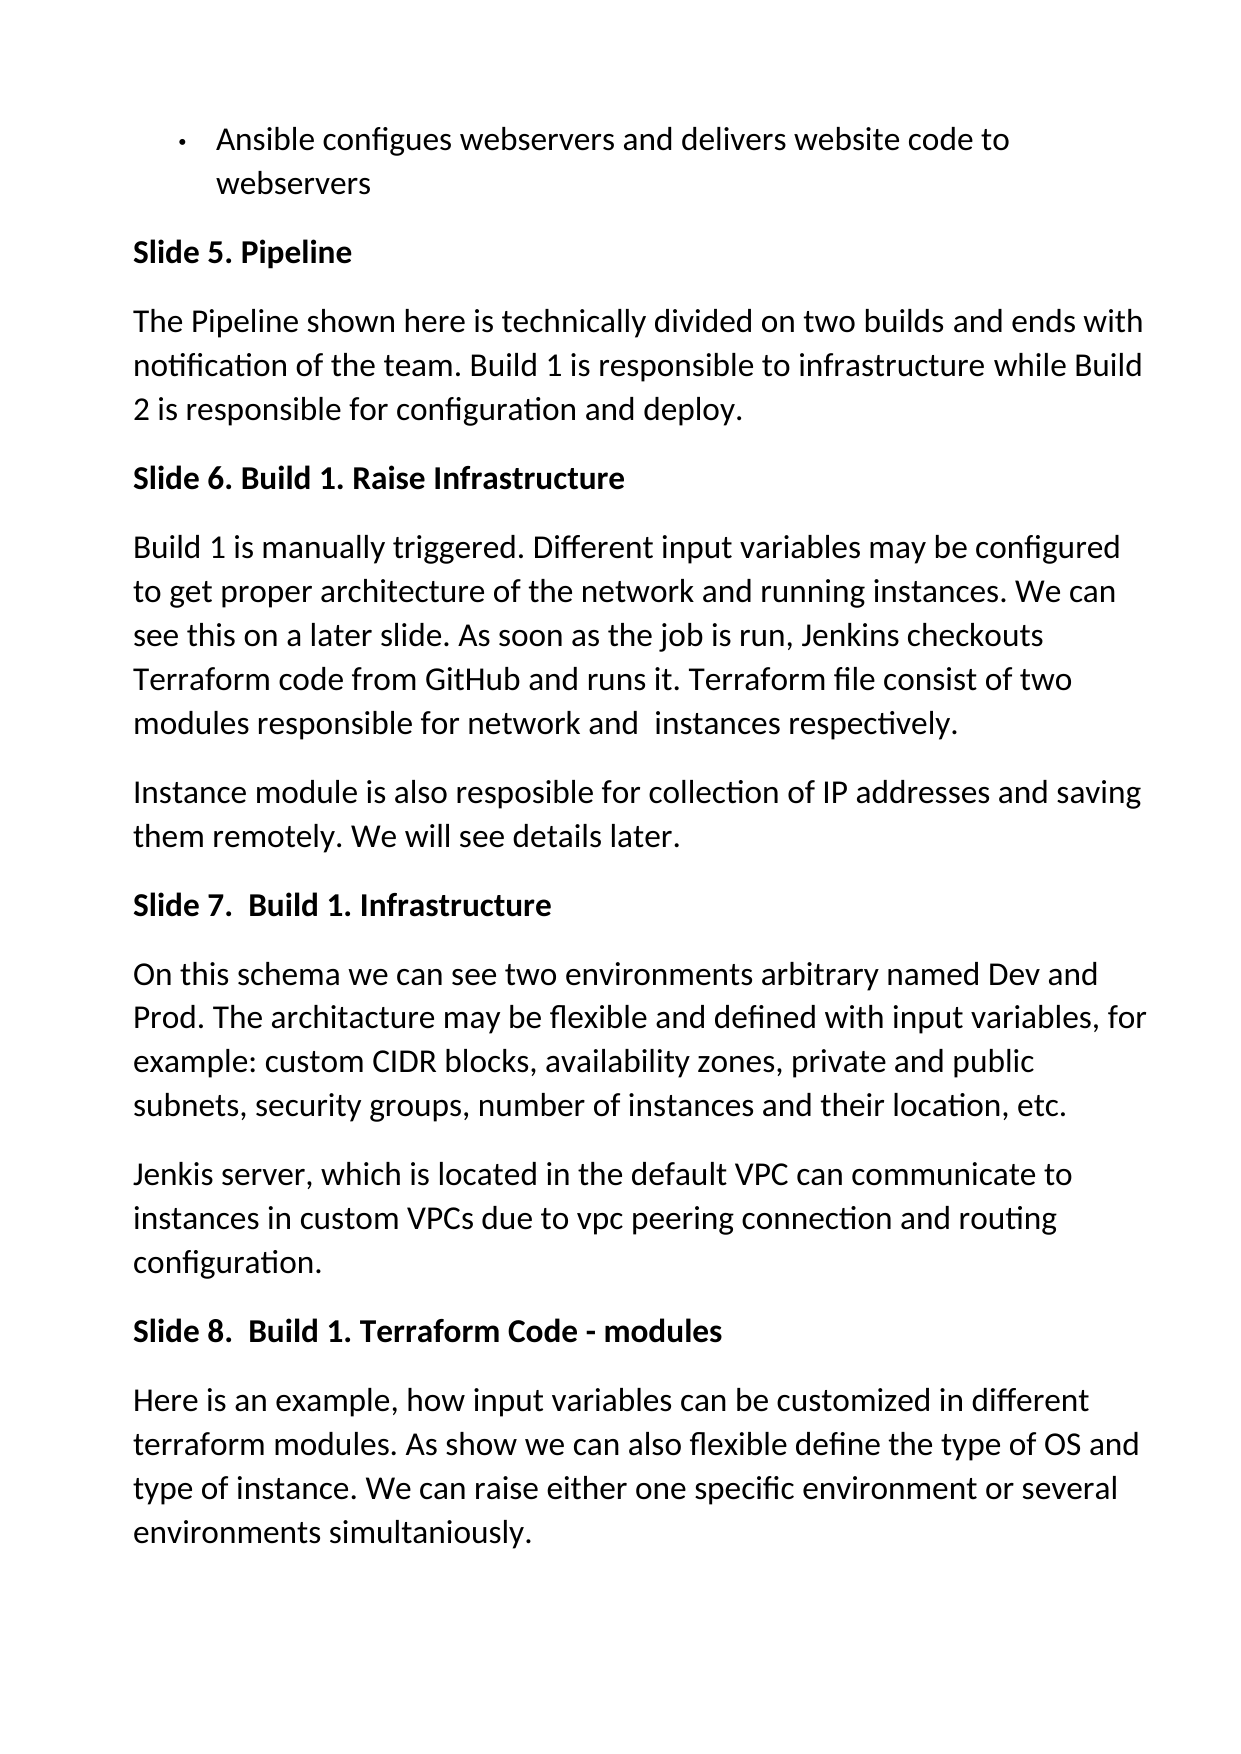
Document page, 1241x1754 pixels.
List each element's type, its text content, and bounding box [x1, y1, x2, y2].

text Instance module is also resposible for collection of IP addresses and saving them remotely. We will see details later. [133, 771, 1152, 855]
text Slide 6. Build 1. Raise Infrastructure [133, 457, 1152, 498]
text The Pipeline shown here is technically divided on two builds and ends with notification of the team. Build 1 is responsible to infrastructure while Build 2 is responsible for configuration and deploy. [133, 300, 1152, 429]
text On this schema we can see two environments arbitrary named Dev and Prod. The architacture may be flexible and defined with input variables, for example: custom CIDR blocks, availability zones, private and public subnets, security groups, number of instances and their location, etc. [133, 952, 1152, 1125]
text Slide 8. Build 1. Terraform Code - modules [133, 1310, 1152, 1351]
text Jenkis server, which is located in the default VPC can communicate to instances in custom VPCs due to vpc peering connection and routing configuration. [133, 1153, 1152, 1282]
text Slide 5. Pipeline [133, 231, 1152, 272]
text Here is an example, how input variables can be customized in different terraform modules. As show we can also flexible define the type of OS and type of instance. We can raise either one specific environment or several environments simultaniously. [133, 1379, 1152, 1552]
text Slide 7. Build 1. Infrastructure [133, 883, 1152, 924]
text Build 1 is manually triggered. Different input variables may be configured to get proper architecture of the network and running instances. We can see this on a later slide. As soon as the job is run, Jenkins checkouts Terraform code from GitHub and runs it. Terraform file consist of two modules responsible for network and instances respectively. [133, 526, 1152, 742]
list Ansible configues webservers and delivers website code to webservers [178, 118, 1152, 203]
